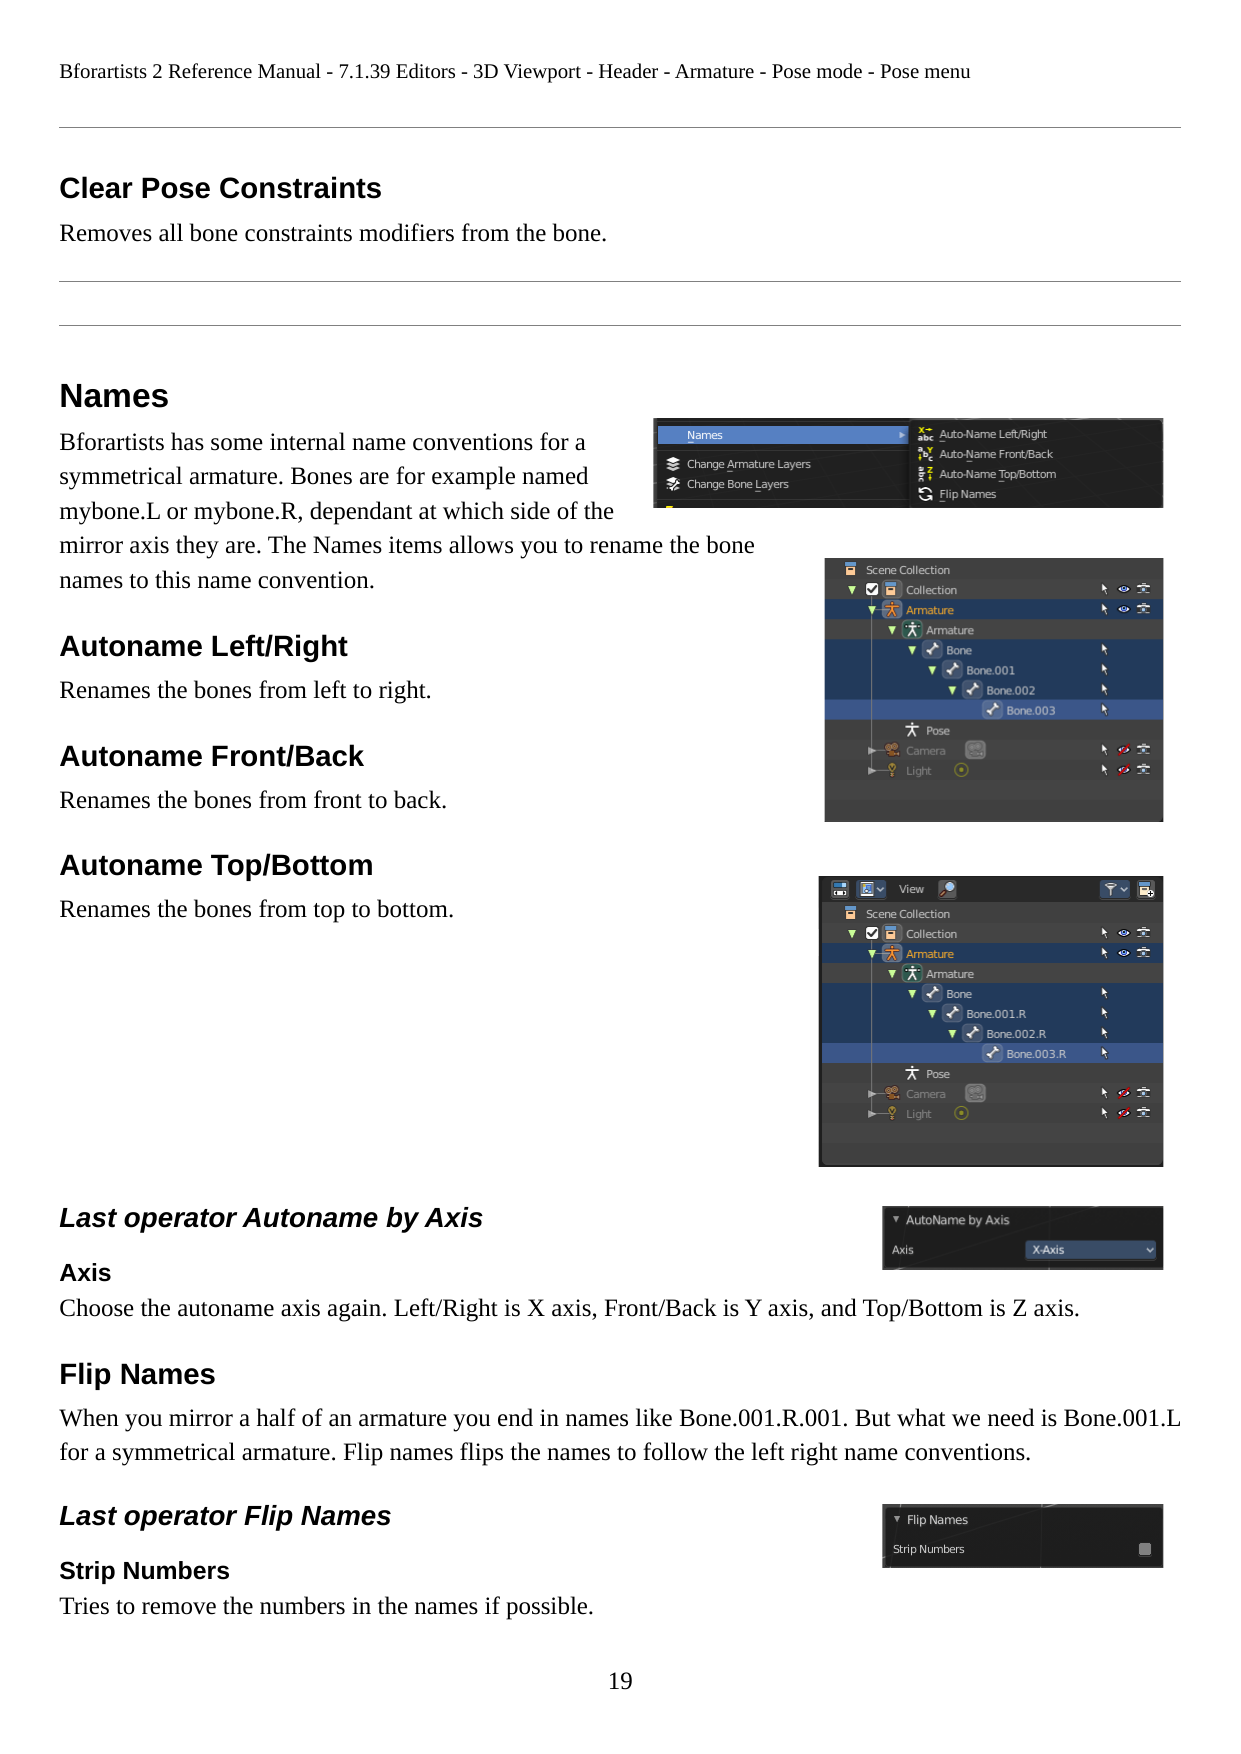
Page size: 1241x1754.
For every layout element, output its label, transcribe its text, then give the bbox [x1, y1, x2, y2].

subtitle Strip Numbers [59, 1556, 1181, 1584]
subtitle [1164, 628, 1181, 662]
subtitle Autoname Left/Right [59, 628, 824, 662]
subtitle Last operator Autoname by Axis [59, 1201, 1181, 1233]
text Bforartists has some internal name conventions for a symmetrical armature. Bones are for example named mybone.L or mybone.R, dependant at which side of the mirror axis they are. The Names items allows you to rename the bone names to this name convention. [59, 427, 1181, 594]
picture [653, 418, 1164, 508]
subtitle Clear Pose Constraints [59, 171, 1181, 205]
picture [882, 1206, 1164, 1270]
text Renames the bones from top to bottom. [59, 894, 818, 923]
text Tries to remove the numbers in the names if possible. [59, 1591, 1181, 1619]
subtitle Flip Names [59, 1357, 1181, 1391]
text Removes all bone constraints modifiers from the bone. [59, 218, 1181, 246]
picture [882, 1504, 1164, 1568]
subtitle Autoname Top/Bottom [59, 848, 1181, 882]
subtitle Autoname Front/Back [59, 738, 824, 772]
text Renames the bones from front to back. [59, 785, 824, 813]
text When you mirror a half of an armature you end in names like Bone.001.R.001. But what we need is Bone.001.L for a symmetrical armature. Flip names flips the names to follow the left right name conventions. [59, 1403, 1181, 1466]
picture [824, 558, 1164, 822]
subtitle Names [59, 376, 1181, 414]
subtitle Last operator Flip Names [59, 1499, 1181, 1531]
text Choose the autoname axis again. Left/Right is X axis, Front/Back is Y axis, and Top/Bottom is Z axis. [59, 1293, 1181, 1322]
subtitle [1164, 738, 1181, 772]
subtitle Axis [59, 1258, 1181, 1287]
text Renames the bones from left to right. [59, 675, 824, 703]
picture [818, 876, 1164, 1167]
